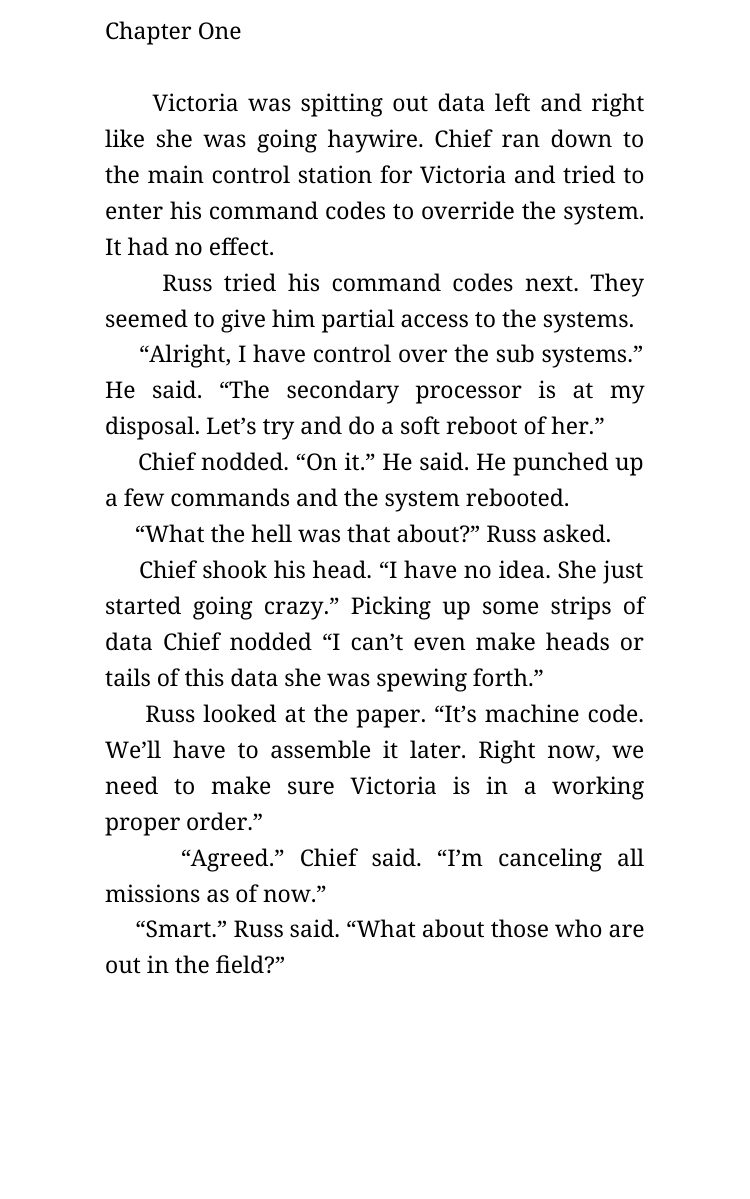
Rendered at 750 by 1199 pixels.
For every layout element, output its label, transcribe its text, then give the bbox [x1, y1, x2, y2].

text Chapter One [105, 15, 645, 46]
text Chief nodded. “On it.” He said. He punched up a few commands and the system rebooted. [105, 446, 645, 513]
text “Agreed.” Chief said. “I’m canceling all missions as of now.” [105, 842, 645, 909]
text Chief shook his head. “I have no idea. She just started going crazy.” Picking up some strips of data Chief nodded “I can’t even make heads or tails of this data she was spewing forth.” [105, 554, 645, 693]
text Russ tried his command codes next. They seemed to give him partial access to the systems. [105, 267, 645, 334]
text Russ looked at the paper. “It’s machine code. We’ll have to assemble it later. Right now, we need to make sure Victoria is in a working proper order.” [105, 698, 645, 837]
text Victoria was spitting out data left and right like she was going haywire. Chief ran down to the main control station for Victoria and tried to enter his command codes to override the system. It had no effect. [105, 87, 645, 262]
text “Alright, I have control over the sub systems.” He said. “The secondary processor is at my disposal. Let’s try and do a soft reboot of her.” [105, 338, 645, 442]
text “What the hell was that about?” Russ asked. [105, 518, 645, 549]
text “Smart.” Russ said. “What about those who are out in the field?” [105, 913, 645, 981]
